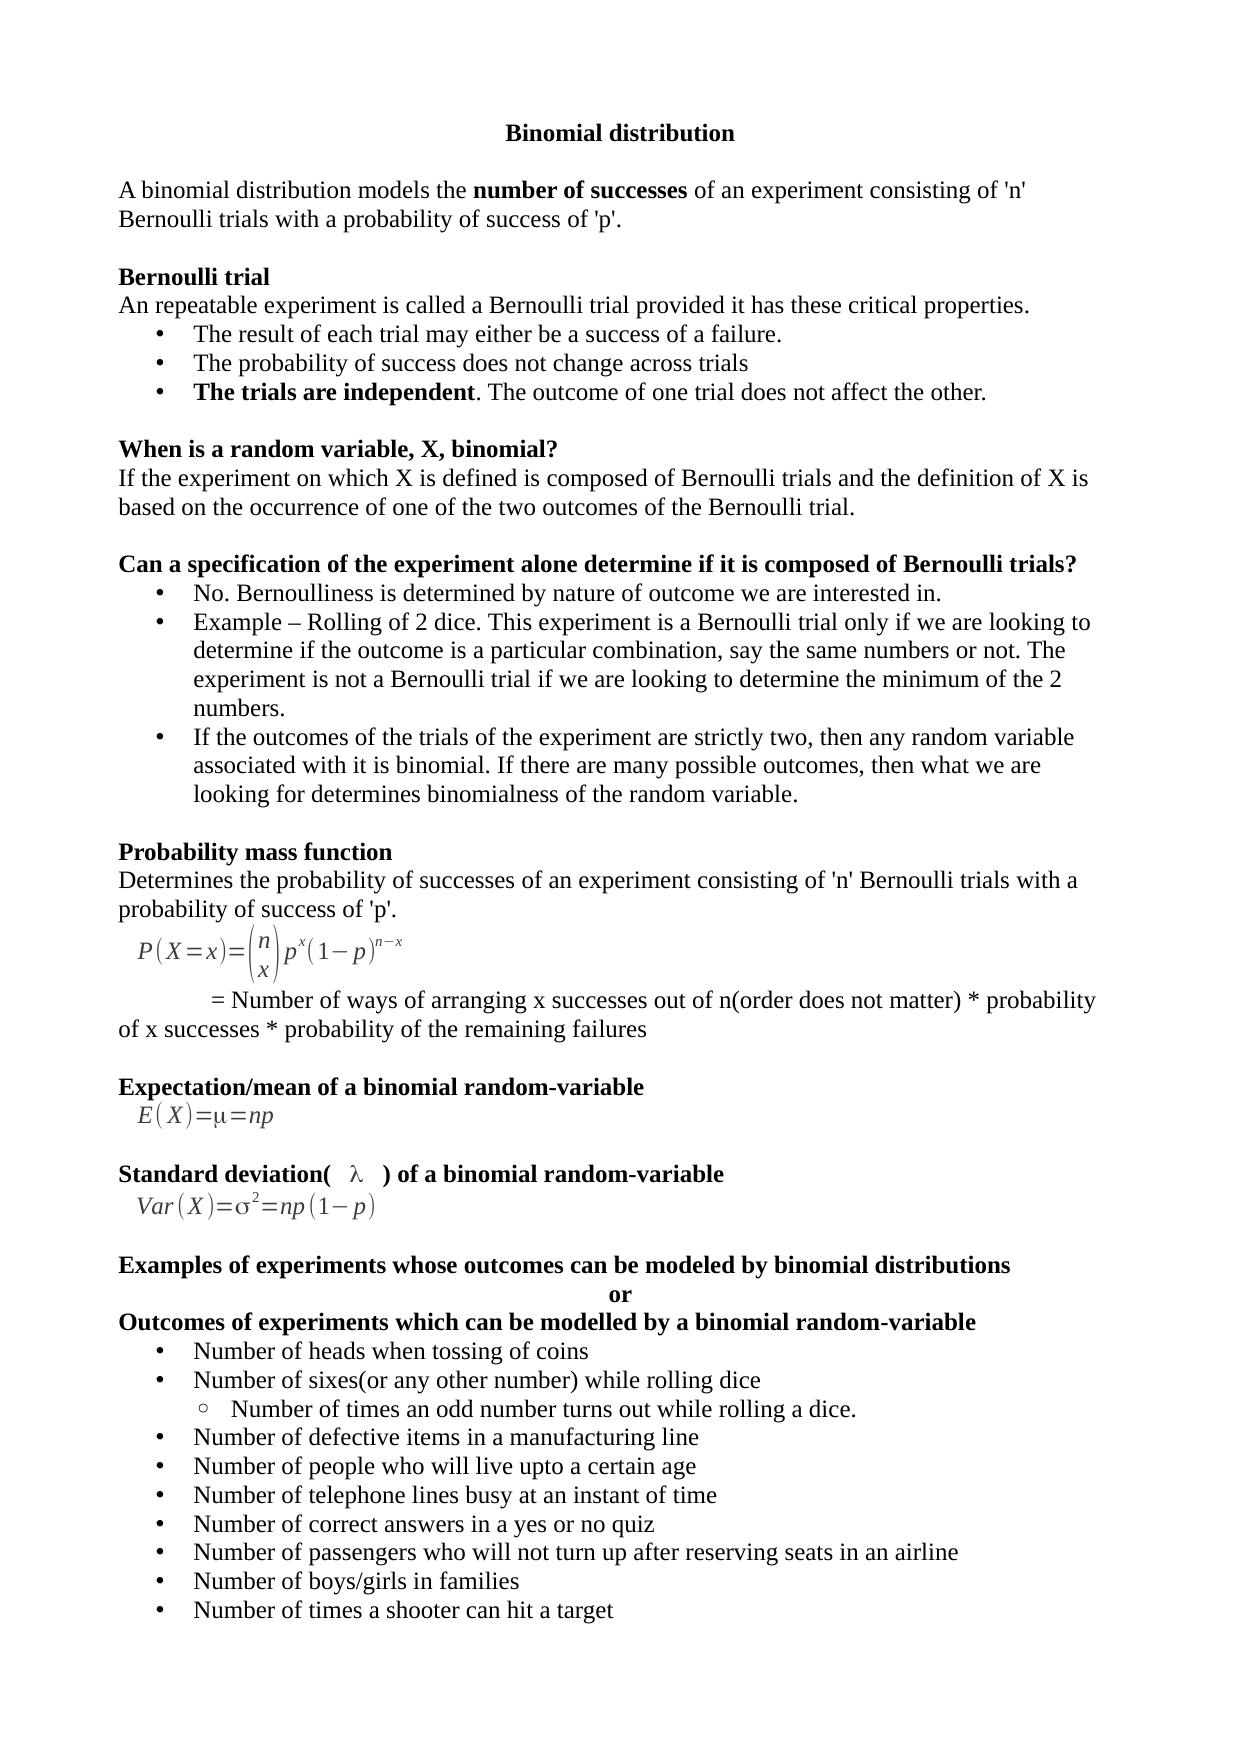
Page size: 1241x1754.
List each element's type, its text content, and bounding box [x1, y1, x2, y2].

list No. Bernoulliness is determined by nature of outcome we are interested in. [156, 578, 1122, 607]
text A binomial distribution models the number of successes of an experiment consisting of 'n' Bernoulli trials with a probability of success of 'p'. [118, 176, 1122, 233]
text Probability mass function [118, 837, 1122, 866]
list Number of telephone lines busy at an instant of time [156, 1480, 1122, 1509]
list Number of people who will live upto a certain age [156, 1451, 1122, 1480]
text Examples of experiments whose outcomes can be modeled by binomial distributions [118, 1250, 1122, 1279]
list Number of defective items in a manufacturing line [156, 1422, 1122, 1451]
text If the experiment on which X is defined is composed of Bernoulli trials and the definition of X is based on the occurrence of one of the two outcomes of the Bernoulli trial. [118, 463, 1122, 521]
list If the outcomes of the trials of the experiment are strictly two, then any random variable associated with it is binomial. If there are many possible outcomes, then what we are looking for determines binomialness of the random variable. [156, 722, 1122, 808]
text Bernoulli trial [118, 262, 1122, 291]
text An repeatable experiment is called a Bernoulli trial provided it has these critical properties. [118, 291, 1122, 319]
text Outcomes of experiments which can be modelled by a binomial random-variable [118, 1307, 1122, 1336]
list Number of passengers who will not turn up after reserving seats in an airline [156, 1537, 1122, 1566]
text Expectation/mean of a binomial random-variable [118, 1072, 1122, 1101]
list Number of times an odd number turns out while rolling a dice. [193, 1394, 1122, 1422]
list Number of heads when tossing of coins [156, 1336, 1122, 1365]
list Number of sixes(or any other number) while rolling dice [156, 1365, 1122, 1394]
list Number of correct answers in a yes or no quiz [156, 1509, 1122, 1537]
list The probability of success does not change across trials [156, 348, 1122, 377]
text Standard deviation() of a binomial random-variable [118, 1159, 1122, 1188]
text or [118, 1279, 1122, 1307]
text Binomial distribution [118, 118, 1122, 147]
list Example – Rolling of 2 dice. This experiment is a Bernoulli trial only if we are looking to determine if the outcome is a particular combination, say the same numbers or not. The experiment is not a Bernoulli trial if we are looking to determine the minimum of the 2 numbers. [156, 607, 1122, 722]
list Number of boys/girls in families [156, 1566, 1122, 1595]
text = Number of ways of arranging x successes out of n(order does not matter) * probability of x successes * probability of the remaining failures [118, 986, 1122, 1043]
text Determines the probability of successes of an experiment consisting of 'n' Bernoulli trials with a probability of success of 'p'. [118, 866, 1122, 923]
list Number of times a shooter can hit a target [156, 1595, 1122, 1624]
text Can a specification of the experiment alone determine if it is composed of Bernoulli trials? [118, 549, 1122, 578]
list The result of each trial may either be a success of a failure. [156, 319, 1122, 348]
text When is a random variable, X, binomial? [118, 434, 1122, 463]
list The trials are independent. The outcome of one trial does not affect the other. [156, 377, 1122, 406]
